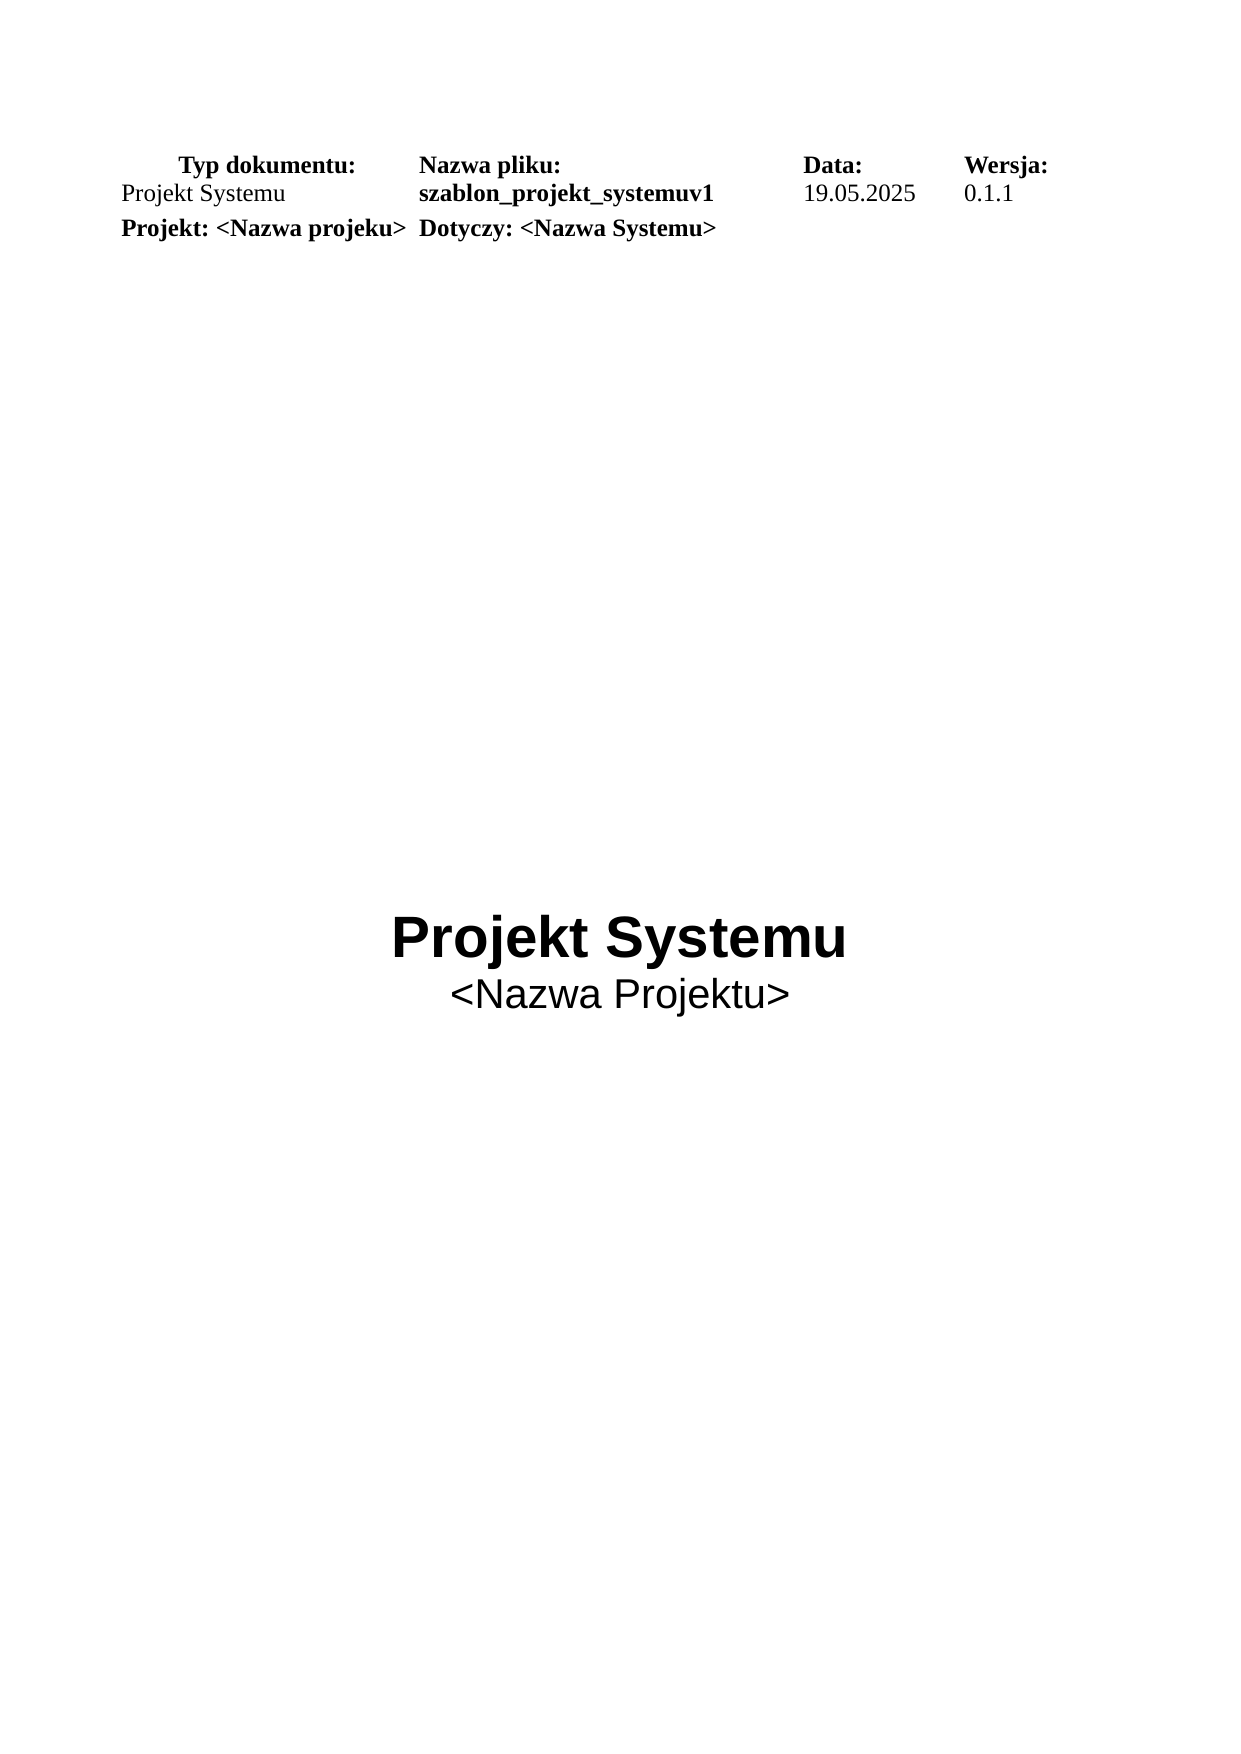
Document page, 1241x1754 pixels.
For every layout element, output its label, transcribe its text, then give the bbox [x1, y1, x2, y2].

table_header Wersja: 0.1.1 [961, 147, 1122, 210]
table_cell Projekt: <Nazwa projeku> [118, 210, 416, 245]
table_header Nazwa pliku: szablon_projekt_systemuv1 [416, 147, 800, 210]
table_header Typ dokumentu: Projekt Systemu [118, 147, 416, 210]
title Projekt Systemu <Nazwa Projektu> [118, 902, 1122, 1017]
table_cell Dotyczy: <Nazwa Systemu> [416, 210, 1122, 245]
table_header Data: 19.05.2025 [800, 147, 961, 210]
